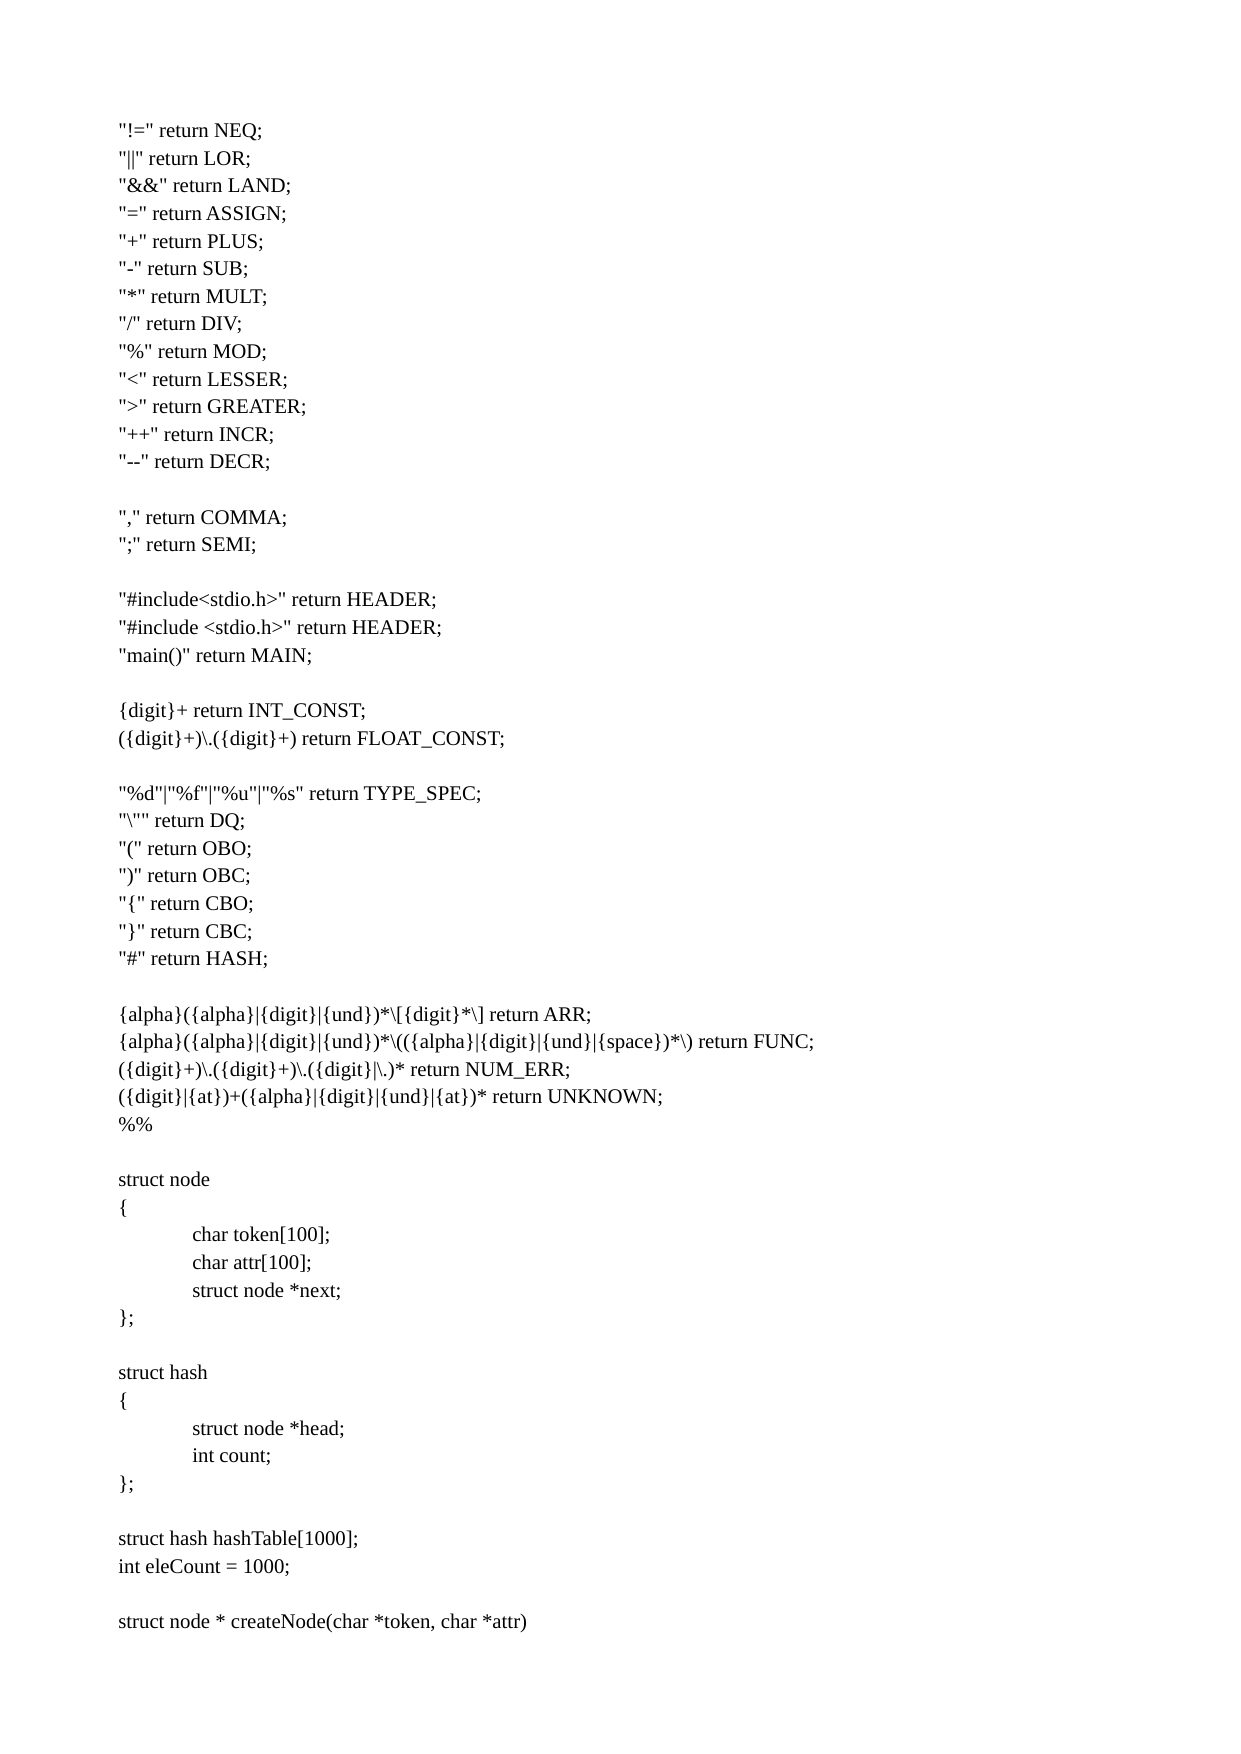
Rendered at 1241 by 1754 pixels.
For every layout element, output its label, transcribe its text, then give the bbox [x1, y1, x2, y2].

text ({digit}+)\.({digit}+) return FLOAT_CONST; [118, 725, 1122, 749]
text char attr[100]; [118, 1250, 1122, 1274]
text { [118, 1388, 1122, 1412]
text "%d"|"%f"|"%u"|"%s" return TYPE_SPEC; [118, 781, 1122, 805]
text "%" return MOD; [118, 339, 1122, 363]
text "main()" return MAIN; [118, 643, 1122, 667]
text "\"" return DQ; [118, 808, 1122, 832]
text struct node *head; [118, 1416, 1122, 1439]
text struct hash [118, 1360, 1122, 1384]
text "!=" return NEQ; [118, 118, 1122, 142]
text "}" return CBC; [118, 919, 1122, 943]
text struct hash hashTable[1000]; [118, 1526, 1122, 1550]
text { [118, 1195, 1122, 1219]
text struct node * createNode(char *token, char *attr) [118, 1609, 1122, 1633]
text "#include<stdio.h>" return HEADER; [118, 587, 1122, 611]
text ")" return OBC; [118, 863, 1122, 887]
text "+" return PLUS; [118, 228, 1122, 253]
text struct node [118, 1167, 1122, 1191]
text "||" return LOR; [118, 146, 1122, 170]
text "," return COMMA; [118, 504, 1122, 529]
text "#" return HASH; [118, 946, 1122, 970]
text "-" return SUB; [118, 256, 1122, 280]
text "=" return ASSIGN; [118, 201, 1122, 225]
text ({digit}+)\.({digit}+)\.({digit}|\.)* return NUM_ERR; [118, 1057, 1122, 1081]
text int count; [118, 1443, 1122, 1467]
text %% [118, 1112, 1122, 1136]
text char token[100]; [118, 1222, 1122, 1246]
text "--" return DECR; [118, 449, 1122, 473]
text ({digit}|{at})+({alpha}|{digit}|{und}|{at})* return UNKNOWN; [118, 1084, 1122, 1108]
text "{" return CBO; [118, 891, 1122, 915]
text "<" return LESSER; [118, 367, 1122, 391]
text struct node *next; [118, 1277, 1122, 1302]
text int eleCount = 1000; [118, 1553, 1122, 1578]
text {alpha}({alpha}|{digit}|{und})*\[{digit}*\] return ARR; [118, 1001, 1122, 1026]
text "*" return MULT; [118, 284, 1122, 308]
text {alpha}({alpha}|{digit}|{und})*\(({alpha}|{digit}|{und}|{space})*\) return FUNC; [118, 1029, 1122, 1053]
text "(" return OBO; [118, 836, 1122, 860]
text "&&" return LAND; [118, 173, 1122, 197]
text "#include <stdio.h>" return HEADER; [118, 615, 1122, 639]
text {digit}+ return INT_CONST; [118, 698, 1122, 722]
text }; [118, 1471, 1122, 1495]
text }; [118, 1305, 1122, 1329]
text ";" return SEMI; [118, 532, 1122, 556]
text ">" return GREATER; [118, 394, 1122, 418]
text "++" return INCR; [118, 422, 1122, 446]
text "/" return DIV; [118, 311, 1122, 335]
